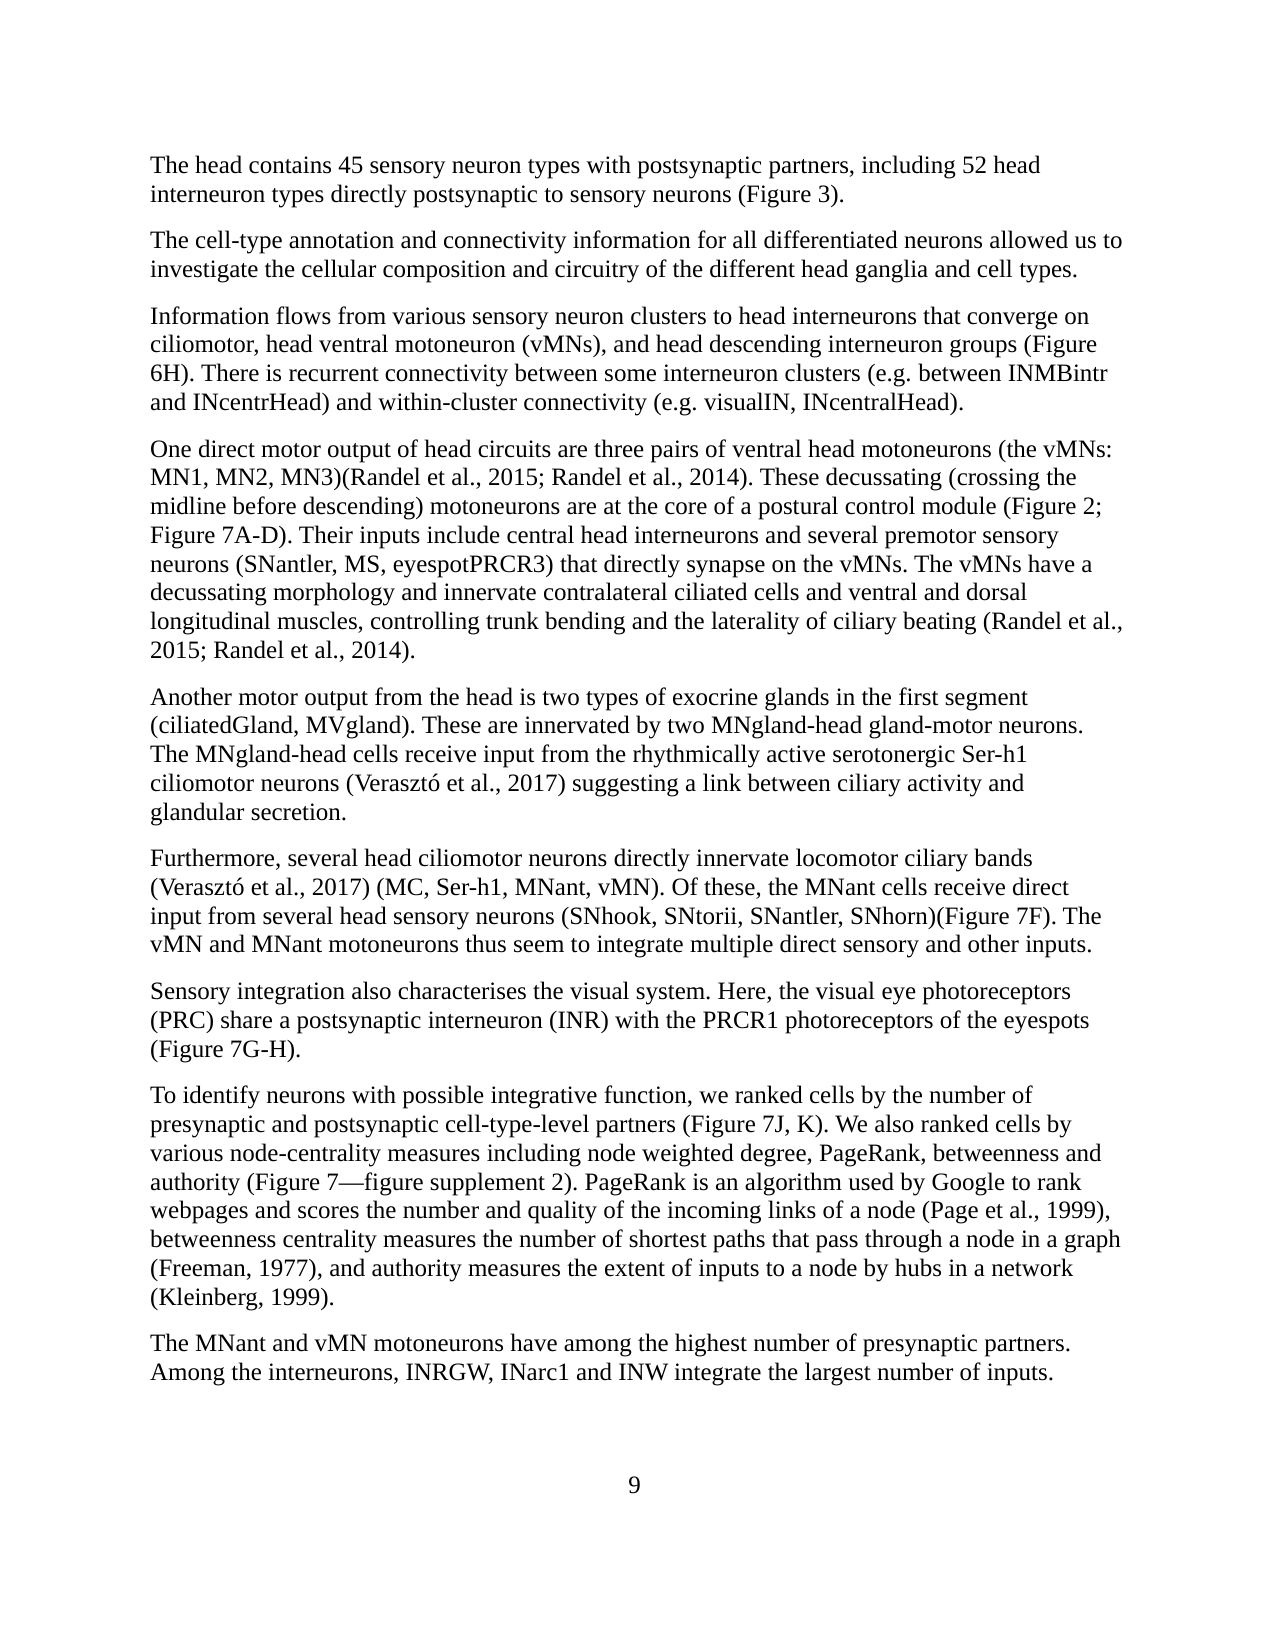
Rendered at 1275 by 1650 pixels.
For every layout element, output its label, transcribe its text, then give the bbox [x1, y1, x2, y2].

text The cell-type annotation and connectivity information for all differentiated neurons allowed us to investigate the cellular composition and circuitry of the different head ganglia and cell types. [150, 225, 1125, 283]
text Furthermore, several head ciliomotor neurons directly innervate locomotor ciliary bands (Verasztó et al., 2017) (MC, Ser-h1, MNant, vMN). Of these, the MNant cells receive direct input from several head sensory neurons (SNhook, SNtorii, SNantler, SNhorn)(Figure 7F). The vMN and MNant motoneurons thus seem to integrate multiple direct sensory and other inputs. [150, 843, 1125, 958]
text One direct motor output of head circuits are three pairs of ventral head motoneurons (the vMNs: MN1, MN2, MN3)(Randel et al., 2015; Randel et al., 2014). These decussating (crossing the midline before descending) motoneurons are at the core of a postural control module (Figure 2; Figure 7A-D). Their inputs include central head interneurons and several premotor sensory neurons (SNantler, MS, eyespotPRCR3) that directly synapse on the vMNs. The vMNs have a decussating morphology and innervate contralateral ciliated cells and ventral and dorsal longitudinal muscles, controlling trunk bending and the laterality of ciliary beating (Randel et al., 2015; Randel et al., 2014). [150, 434, 1125, 664]
text Another motor output from the head is two types of exocrine glands in the first segment (ciliatedGland, MVgland). These are innervated by two MNgland-head gland-motor neurons. The MNgland-head cells receive input from the rhythmically active serotonergic Ser-h1 ciliomotor neurons (Verasztó et al., 2017) suggesting a link between ciliary activity and glandular secretion. [150, 682, 1125, 825]
text To identify neurons with possible integrative function, we ranked cells by the number of presynaptic and postsynaptic cell-type-level partners (Figure 7J, K). We also ranked cells by various node-centrality measures including node weighted degree, PageRank, betweenness and authority (Figure 7—figure supplement 2). PageRank is an algorithm used by Google to rank webpages and scores the number and quality of the incoming links of a node (Page et al., 1999), betweenness centrality measures the number of shortest paths that pass through a node in a graph (Freeman, 1977), and authority measures the extent of inputs to a node by hubs in a network (Kleinberg, 1999). [150, 1080, 1125, 1310]
text Sensory integration also characterises the visual system. Here, the visual eye photoreceptors (PRC) share a postsynaptic interneuron (INR) with the PRCR1 photoreceptors of the eyespots (Figure 7G-H). [150, 976, 1125, 1062]
text Information flows from various sensory neuron clusters to head interneurons that converge on ciliomotor, head ventral motoneuron (vMNs), and head descending interneuron groups (Figure 6H). There is recurrent connectivity between some interneuron clusters (e.g. between INMBintr and INcentrHead) and within-cluster connectivity (e.g. visualIN, INcentralHead). [150, 301, 1125, 416]
text The head contains 45 sensory neuron types with postsynaptic partners, including 52 head interneuron types directly postsynaptic to sensory neurons (Figure 3). [150, 150, 1125, 207]
text The MNant and vMN motoneurons have among the highest number of presynaptic partners. Among the interneurons, INRGW, INarc1 and INW integrate the largest number of inputs. [150, 1328, 1125, 1386]
